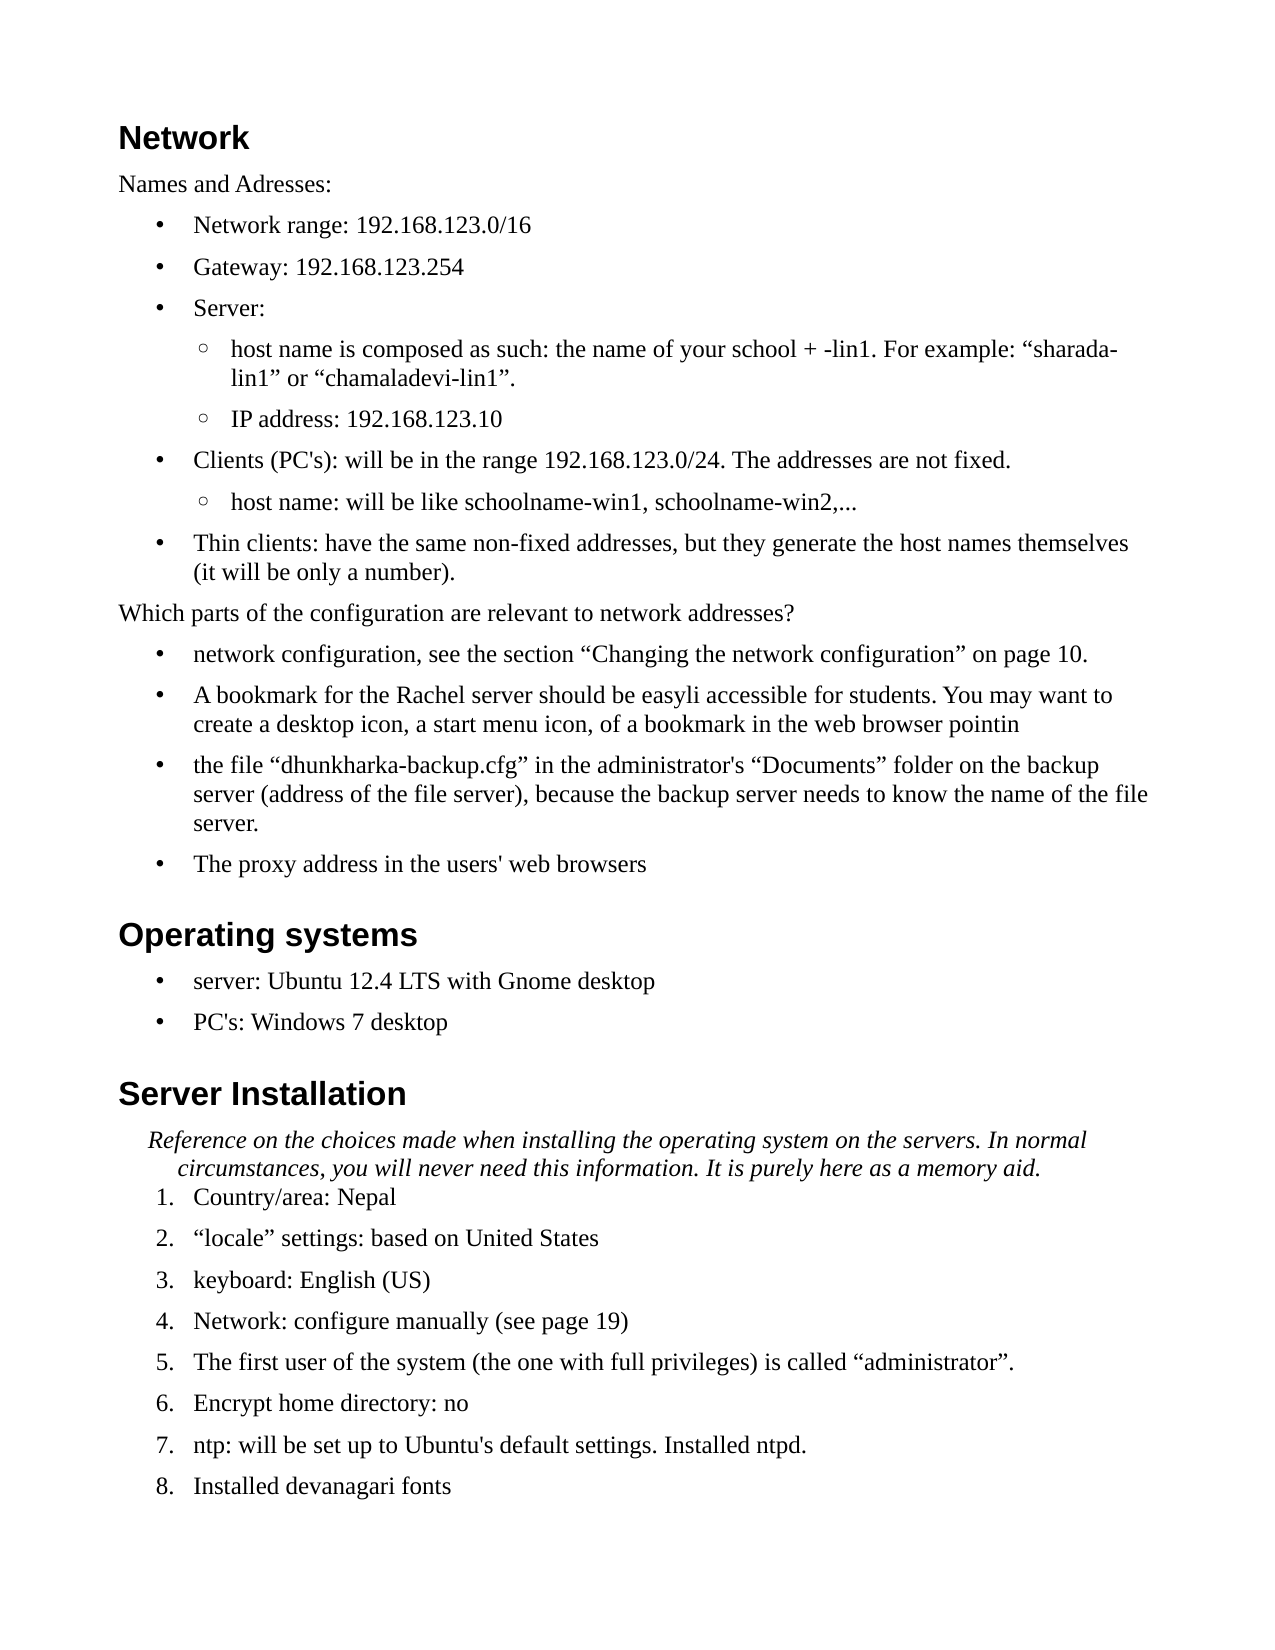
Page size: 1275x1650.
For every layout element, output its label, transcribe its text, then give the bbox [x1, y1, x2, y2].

list Clients (PC's): will be in the range 192.168.123.0/24. The addresses are not fixed. [156, 445, 1157, 474]
list server: Ubuntu 12.4 LTS with Gnome desktop [156, 966, 1157, 995]
list The first user of the system (the one with full privileges) is called “administrator”. [156, 1347, 1157, 1376]
list host name is composed as such: the name of your school + -lin1. For example: “sharada-lin1” or “chamaladevi-lin1”. [193, 334, 1157, 392]
list ntp: will be set up to Ubuntu's default settings. Installed ntpd. [156, 1430, 1157, 1458]
list Country/area: Nepal [156, 1182, 1157, 1211]
list Network range: 192.168.123.0/16 [156, 210, 1157, 239]
list Gateway: 192.168.123.254 [156, 252, 1157, 280]
list the file “dhunkharka-backup.cfg” in the administrator's “Documents” folder on the backup server (address of the file server), because the backup server needs to know the name of the file server. [156, 750, 1157, 837]
list network configuration, see the section “Changing the network configuration” on page 10. [156, 639, 1157, 668]
list “locale” settings: based on United States [156, 1223, 1157, 1252]
list Thin clients: have the same non-fixed addresses, but they generate the host names themselves (it will be only a number). [156, 528, 1157, 585]
list keyboard: English (US) [156, 1265, 1157, 1293]
list Server: [156, 293, 1157, 322]
text Names and Adresses: [118, 169, 1157, 198]
text Which parts of the configuration are relevant to network addresses? [118, 598, 1157, 627]
list PC's: Windows 7 desktop [156, 1007, 1157, 1036]
list IP address: 192.168.123.10 [193, 404, 1157, 433]
list The proxy address in the users' web browsers [156, 849, 1157, 878]
subtitle Network [118, 118, 1157, 157]
list Installed devanagari fonts [156, 1471, 1157, 1500]
list host name: will be like schoolname-win1, schoolname-win2,... [193, 487, 1157, 515]
list Network: configure manually (see page 18) [156, 1306, 1157, 1335]
text Reference on the choices made when installing the operating system on the servers. In normal circumstances, you will never need this information. It is purely here as a memory aid. [148, 1125, 1157, 1182]
subtitle Server Installation [118, 1074, 1157, 1112]
list A bookmark for the Rachel server should be easyli accessible for students. You may want to create a desktop icon, a start menu icon, of a bookmark in the web browser pointin [156, 680, 1157, 738]
list Encrypt home directory: no [156, 1388, 1157, 1417]
subtitle Operating systems [118, 915, 1157, 954]
